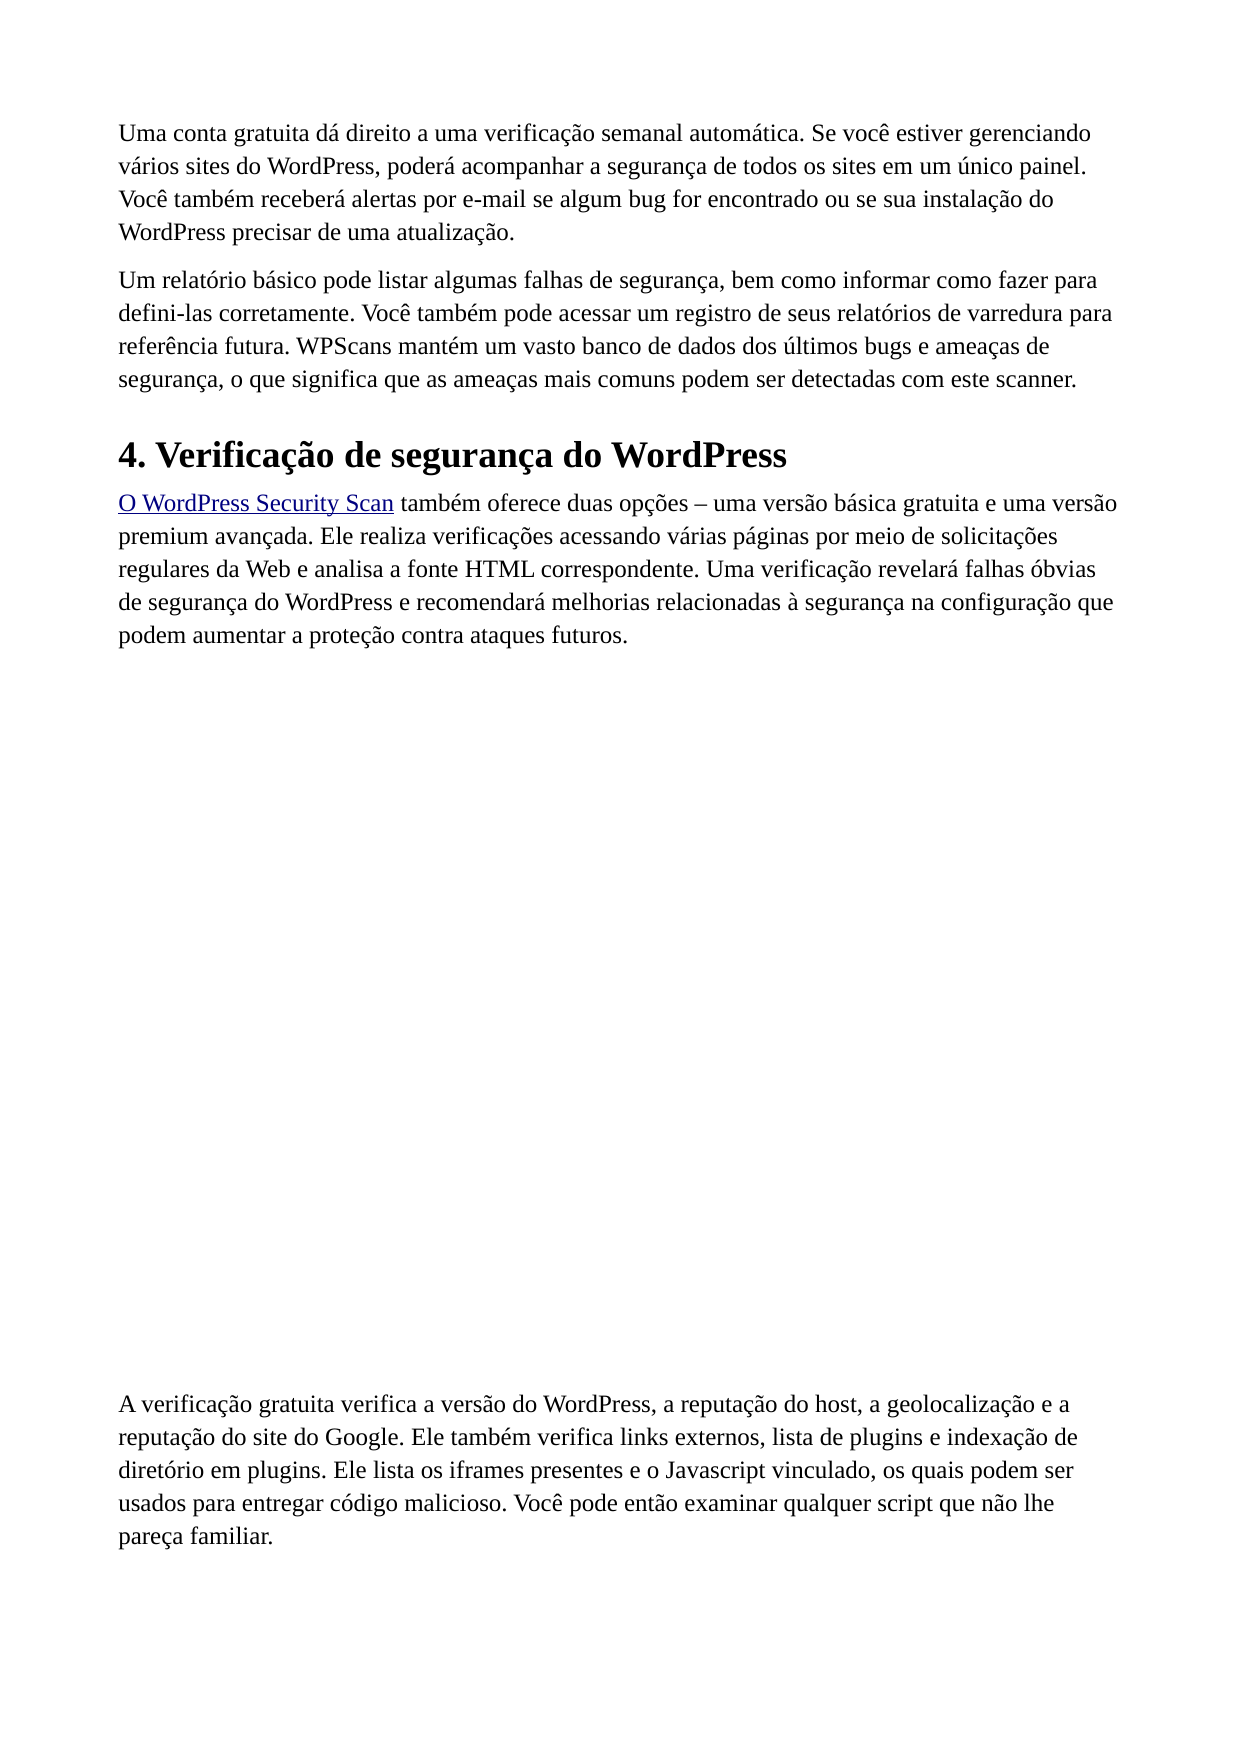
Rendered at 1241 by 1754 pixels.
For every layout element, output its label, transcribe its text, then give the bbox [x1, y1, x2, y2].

text O WordPress Security Scan também oferece duas opções – uma versão básica gratuita e uma versão premium avançada. Ele realiza verificações acessando várias páginas por meio de solicitações regulares da Web e analisa a fonte HTML correspondente. Uma verificação revelará falhas óbvias de segurança do WordPress e recomendará melhorias relacionadas à segurança na configuração que podem aumentar a proteção contra ataques futuros. [118, 488, 1122, 649]
text Um relatório básico pode listar algumas falhas de segurança, bem como informar como fazer para defini-las corretamente. Você também pode acessar um registro de seus relatórios de varredura para referência futura. WPScans mantém um vasto banco de dados dos últimos bugs e ameaças de segurança, o que significa que as ameaças mais comuns podem ser detectadas com este scanner. [118, 265, 1122, 393]
text Uma conta gratuita dá direito a uma verificação semanal automática. Se você estiver gerenciando vários sites do WordPress, poderá acompanhar a segurança de todos os sites em um único painel. Você também receberá alertas por e-mail se algum bug for encontrado ou se sua instalação do WordPress precisar de uma atualização. [118, 118, 1122, 246]
subtitle 4. Verificação de segurança do WordPress [118, 432, 1122, 475]
text A verificação gratuita verifica a versão do WordPress, a reputação do host, a geolocalização e a reputação do site do Google. Ele também verifica links externos, lista de plugins e indexação de diretório em plugins. Ele lista os iframes presentes e o Javascript vinculado, os quais podem ser usados ​​para entregar código malicioso. Você pode então examinar qualquer script que não lhe pareça familiar. [118, 1389, 1122, 1549]
